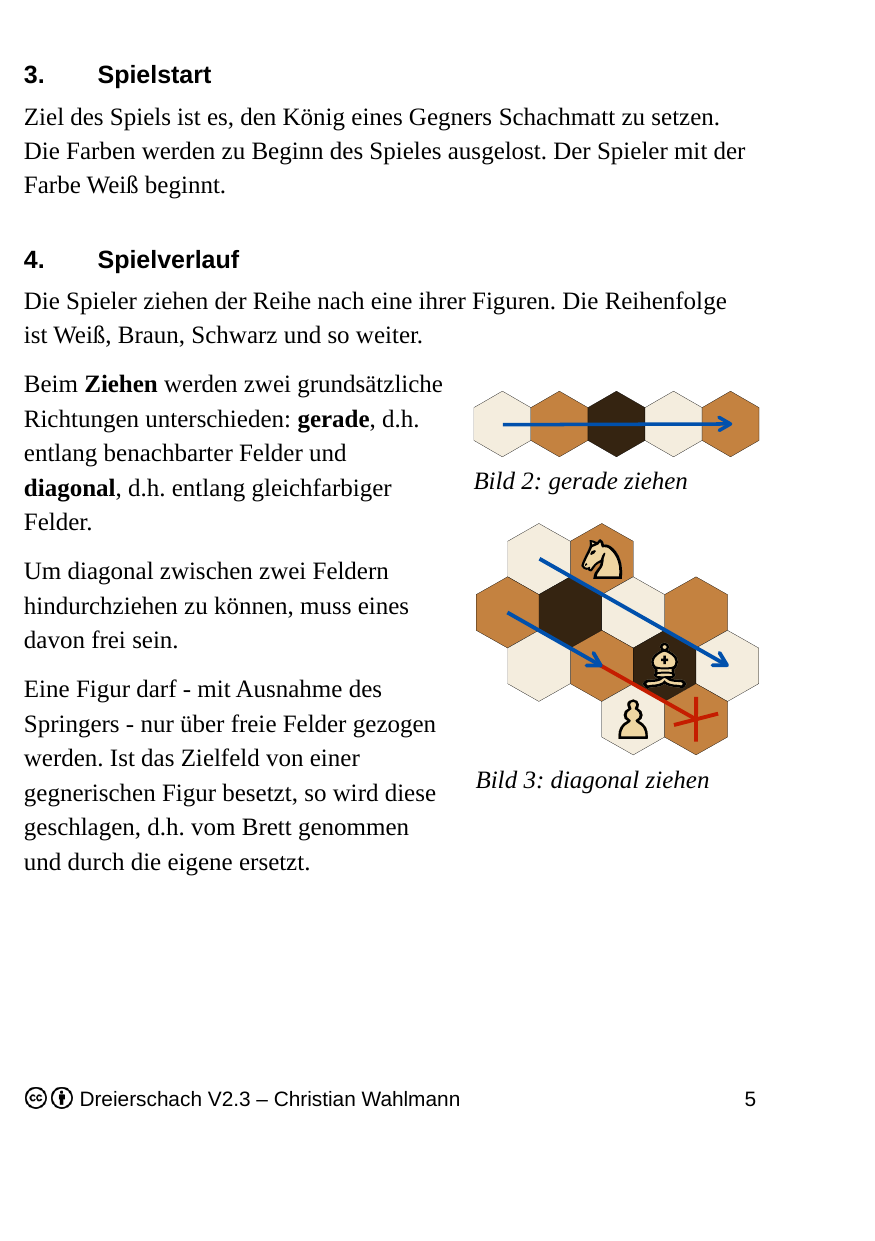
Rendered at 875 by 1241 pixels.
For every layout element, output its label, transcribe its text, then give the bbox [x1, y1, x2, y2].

picture [23, 1085, 74, 1110]
text Um diagonal zwischen zwei Feldern hindurchziehen zu können, muss eines davon frei sein. [24, 556, 475, 654]
text Ziel des Spiels ist es, den König eines Gegners Schachmatt zu setzen. Die Farben werden zu Beginn des Spieles ausgelost. Der Spieler mit der Farbe Weiß beginnt. [24, 102, 756, 199]
text Beim Ziehen werden zwei grundsätzliche Richtungen unterschieden: gerade, d.h. entlang benachbarter Felder und diagonal, d.h. entlang gleichfarbiger Felder. [24, 369, 763, 536]
text Bild 3: diagonal ziehen [475, 523, 761, 794]
subtitle Spielstart [24, 60, 756, 89]
subtitle Spielverlauf [24, 245, 756, 273]
text Bild 2: gerade ziehen [473, 390, 763, 495]
text Eine Figur darf - mit Ausnahme des Springers - nur über freie Felder gezogen werden. Ist das Zielfeld von einer gegnerischen Figur besetzt, so wird diese geschlagen, d.h. vom Brett genommen und durch die eigene ersetzt. [24, 674, 756, 876]
text Die Spieler ziehen der Reihe nach eine ihrer Figuren. Die Reihenfolge ist Weiß, Braun, Schwarz und so weiter. [24, 286, 756, 349]
